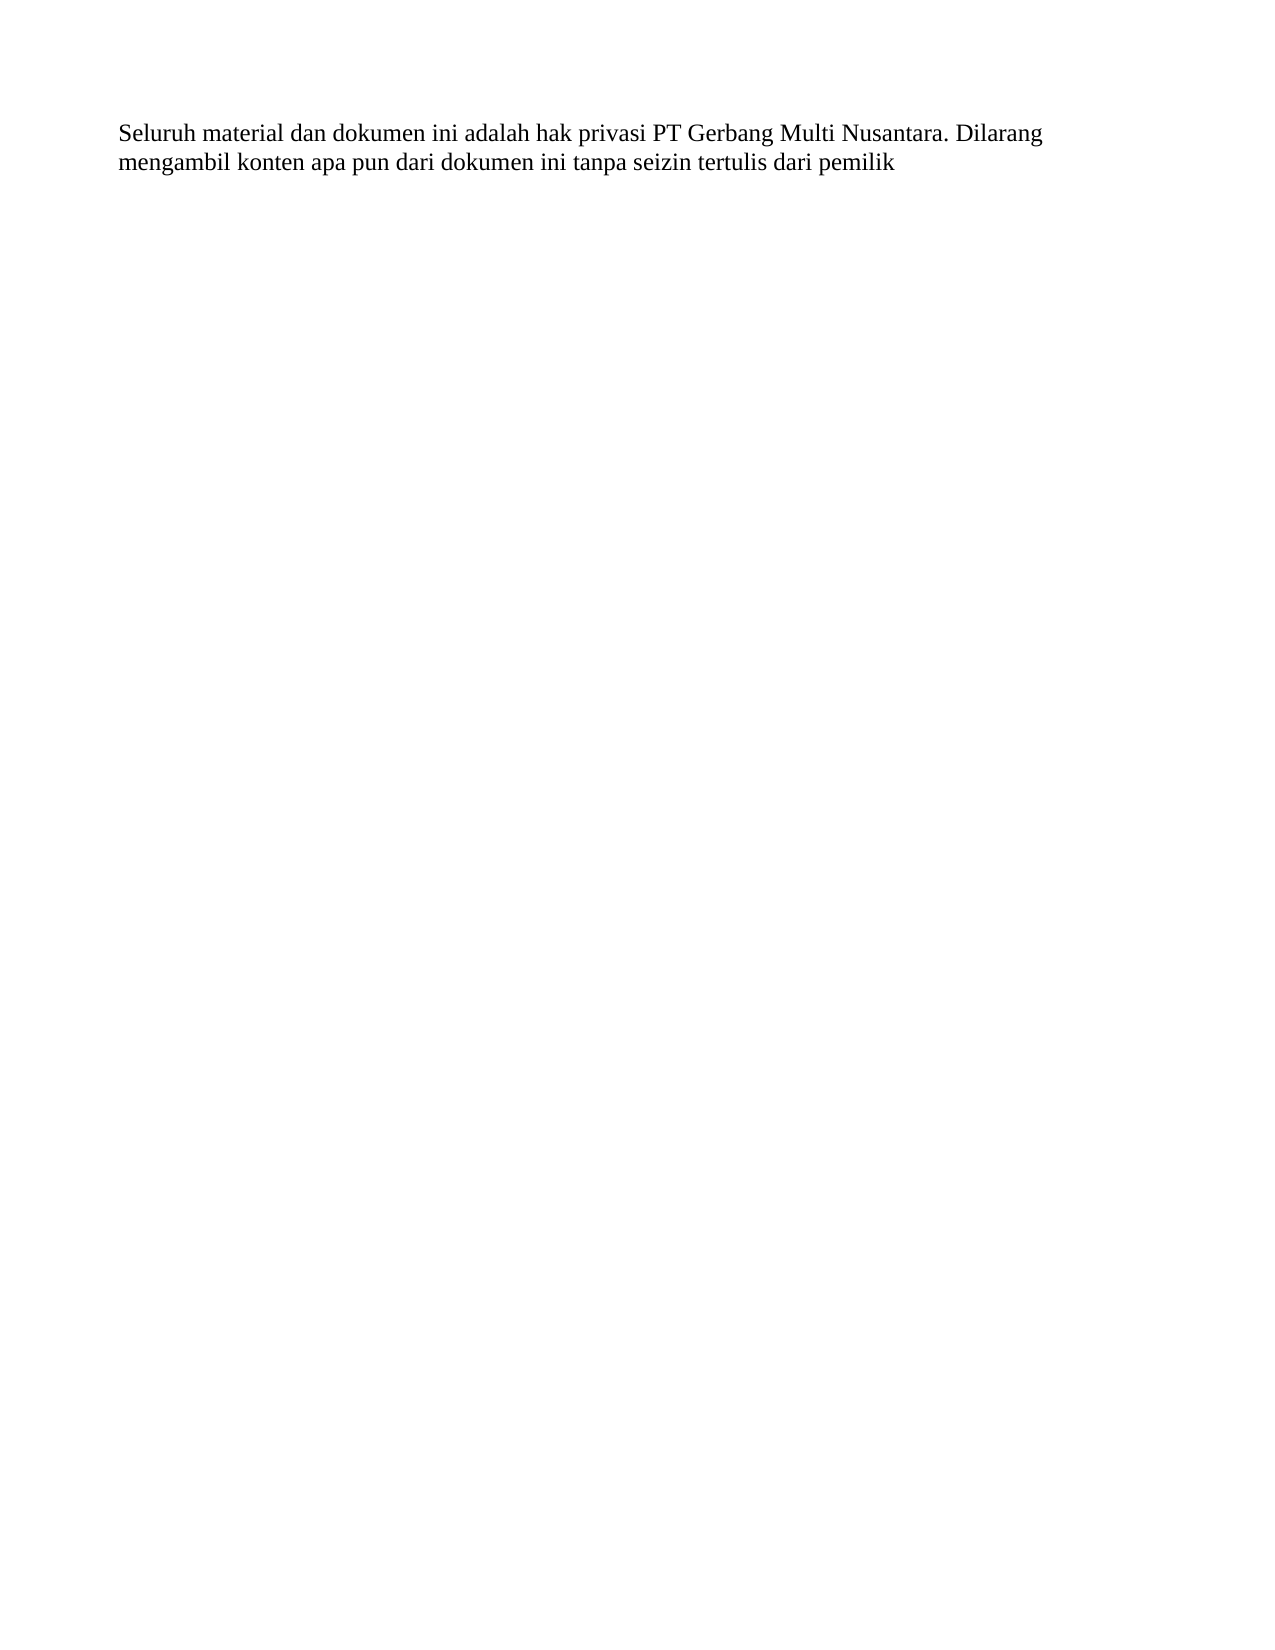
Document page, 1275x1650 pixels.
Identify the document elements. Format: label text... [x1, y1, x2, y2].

text Seluruh material dan dokumen ini adalah hak privasi PT Gerbang Multi Nusantara. Dilarang mengambil konten apa pun dari dokumen ini tanpa seizin tertulis dari pemilik [118, 118, 1157, 176]
